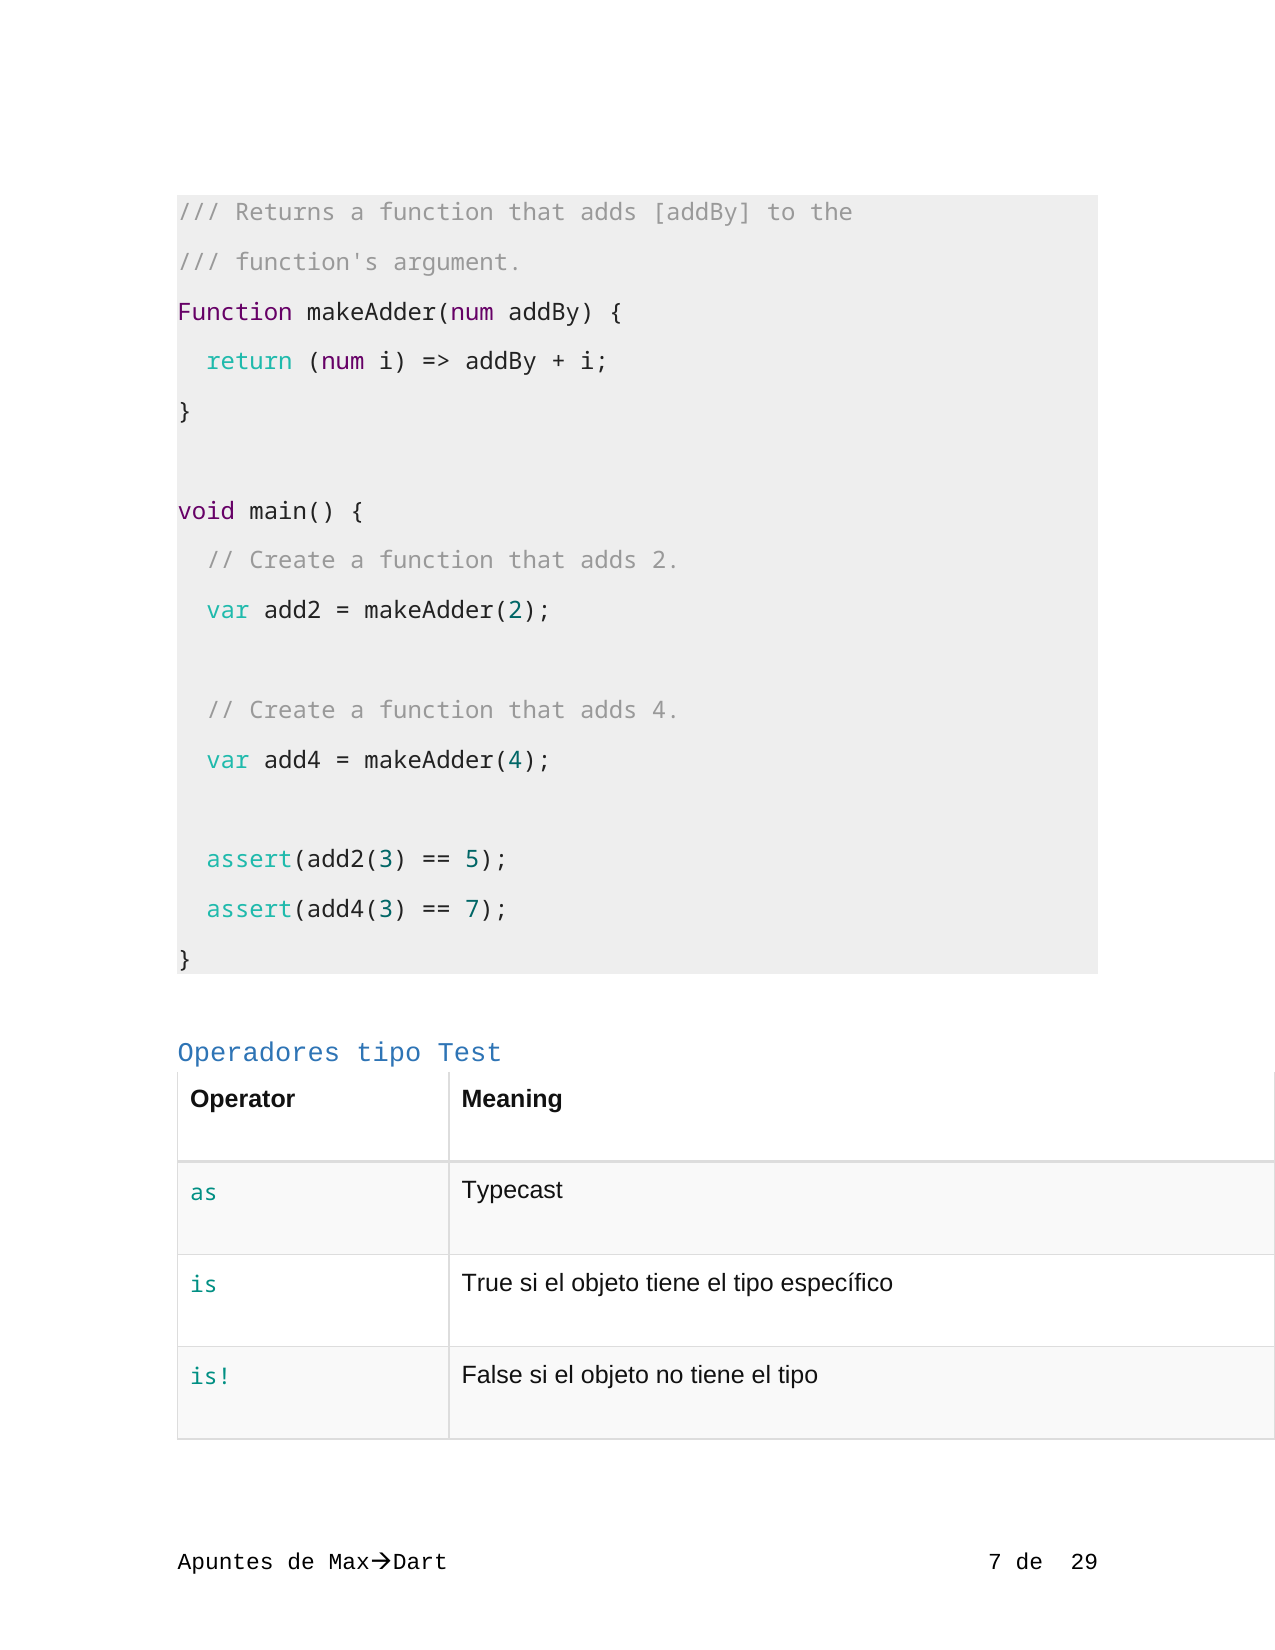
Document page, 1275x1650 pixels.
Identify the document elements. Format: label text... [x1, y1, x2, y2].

table_cell Typecast [450, 1163, 1274, 1254]
table_cell True si el objeto tiene el tipo específico [450, 1255, 1274, 1346]
text return (num i) => addBy + i; [177, 344, 1098, 377]
subtitle Operadores tipo Test [177, 1039, 1098, 1069]
text assert(add4(3) == 7); [177, 892, 1098, 924]
text // Create a function that adds 4. [177, 693, 1098, 725]
table_cell False si el objeto no tiene el tipo [450, 1347, 1274, 1438]
text var add4 = makeAdder(4); [177, 742, 1098, 775]
text /// function's argument. [177, 244, 1098, 277]
text // Create a function that adds 2. [177, 543, 1098, 576]
table_header Operator [178, 1072, 448, 1160]
table_cell as [178, 1163, 448, 1254]
text Function makeAdder(num addBy) { [177, 294, 1098, 327]
text } [177, 394, 1098, 427]
text /// Returns a function that adds [addBy] to the [177, 195, 1098, 227]
text assert(add2(3) == 5); [177, 842, 1098, 875]
text void main() { [177, 493, 1098, 526]
table_cell is [178, 1255, 448, 1346]
text } [177, 942, 1098, 974]
text var add2 = makeAdder(2); [177, 593, 1098, 626]
table_cell is! [178, 1347, 448, 1438]
table_header Meaning [450, 1072, 1274, 1160]
